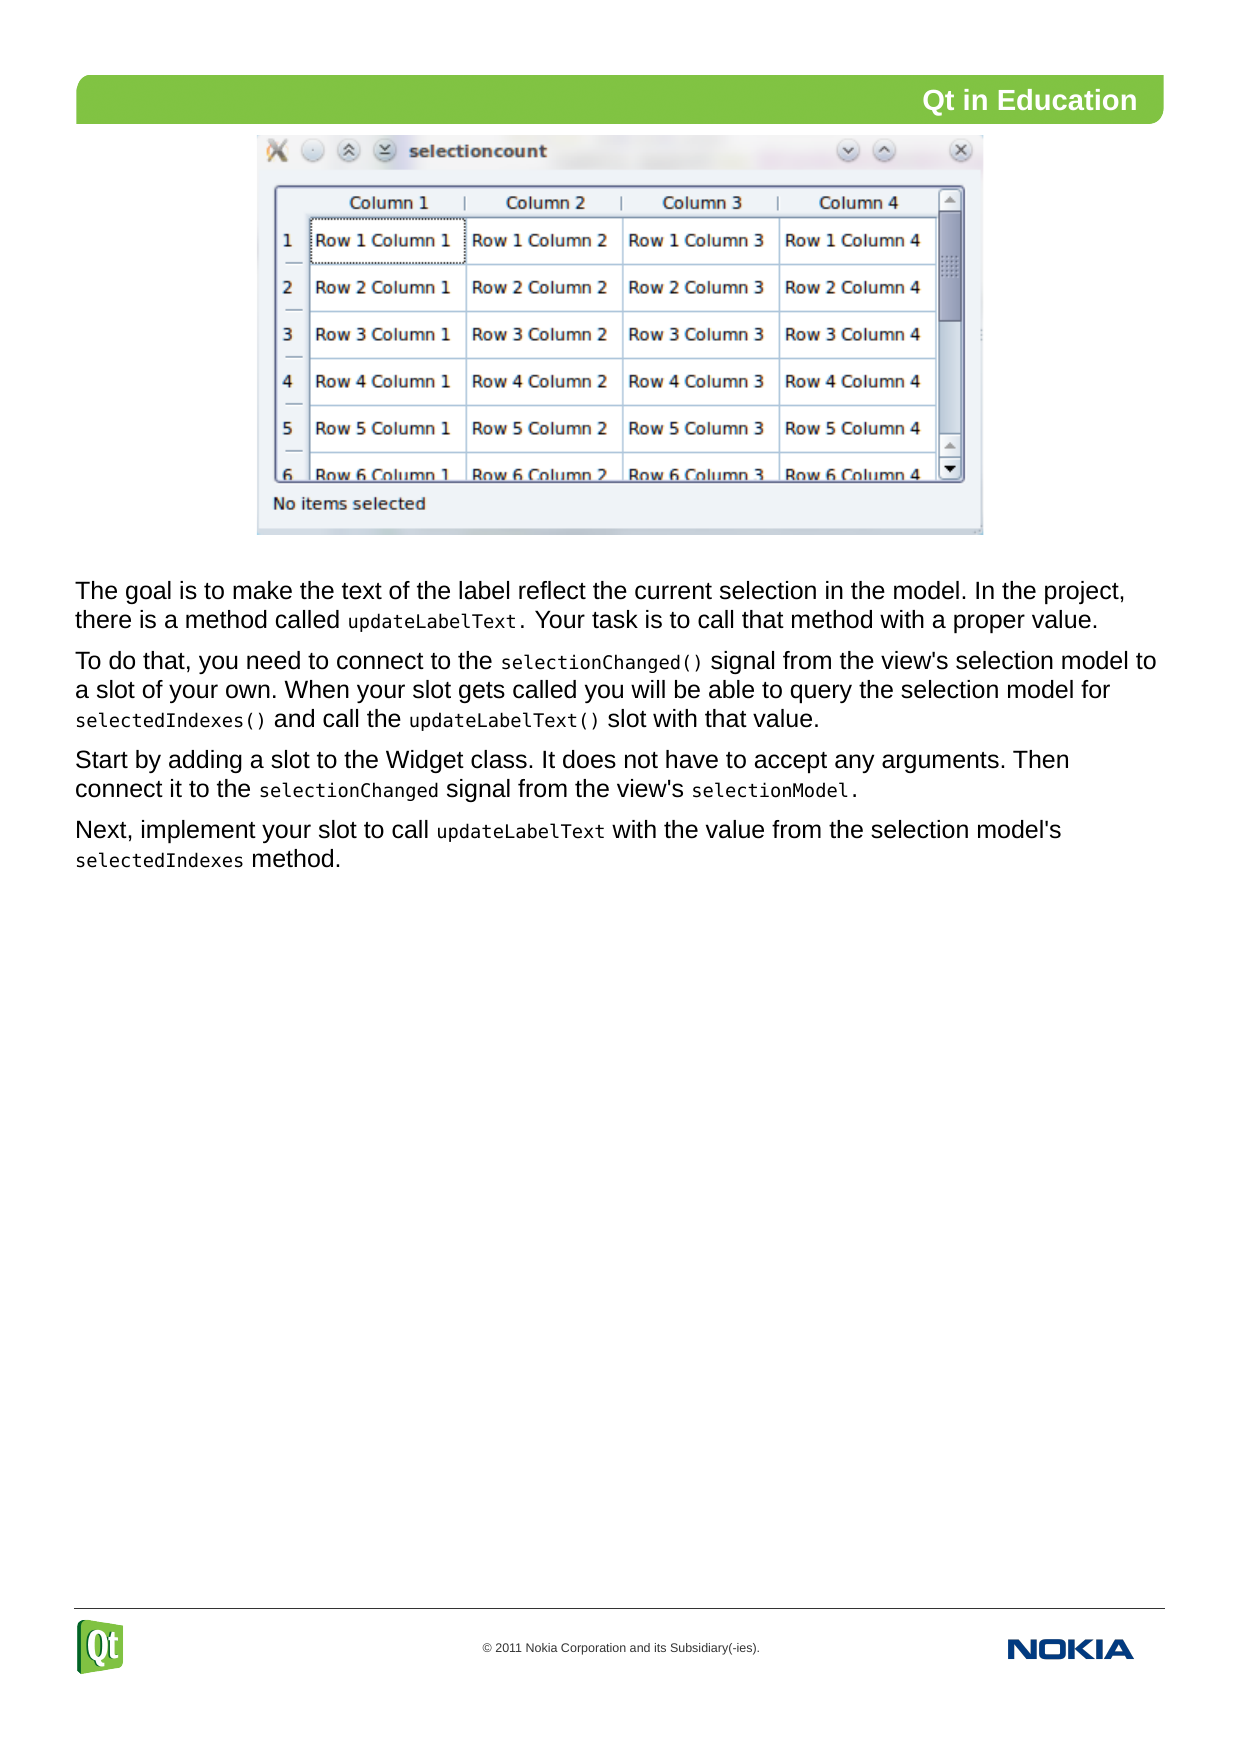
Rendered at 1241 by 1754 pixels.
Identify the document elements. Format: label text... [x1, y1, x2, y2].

picture [256, 135, 984, 535]
picture [76, 75, 1164, 124]
text The goal is to make the text of the label reflect the current selection in the model. In the project, there is a method called updateLabelText. Your task is to call that method with a proper value. [75, 576, 1165, 634]
text Start by adding a slot to the Widget class. It does not have to accept any arguments. Then connect it to the selectionChanged signal from the view's selectionModel. [75, 745, 1165, 802]
text Next, implement your slot to call updateLabelText with the value from the selection model's selectedIndexes method. [75, 815, 1165, 872]
picture [73, 1615, 127, 1679]
text To do that, you need to connect to the selectionChanged() signal from the view's selection model to a slot of your own. When your slot gets called you will be able to query the selection model for selectedIndexes() and call the updateLabelText() slot with that value. [75, 646, 1165, 732]
picture [978, 1610, 1164, 1688]
